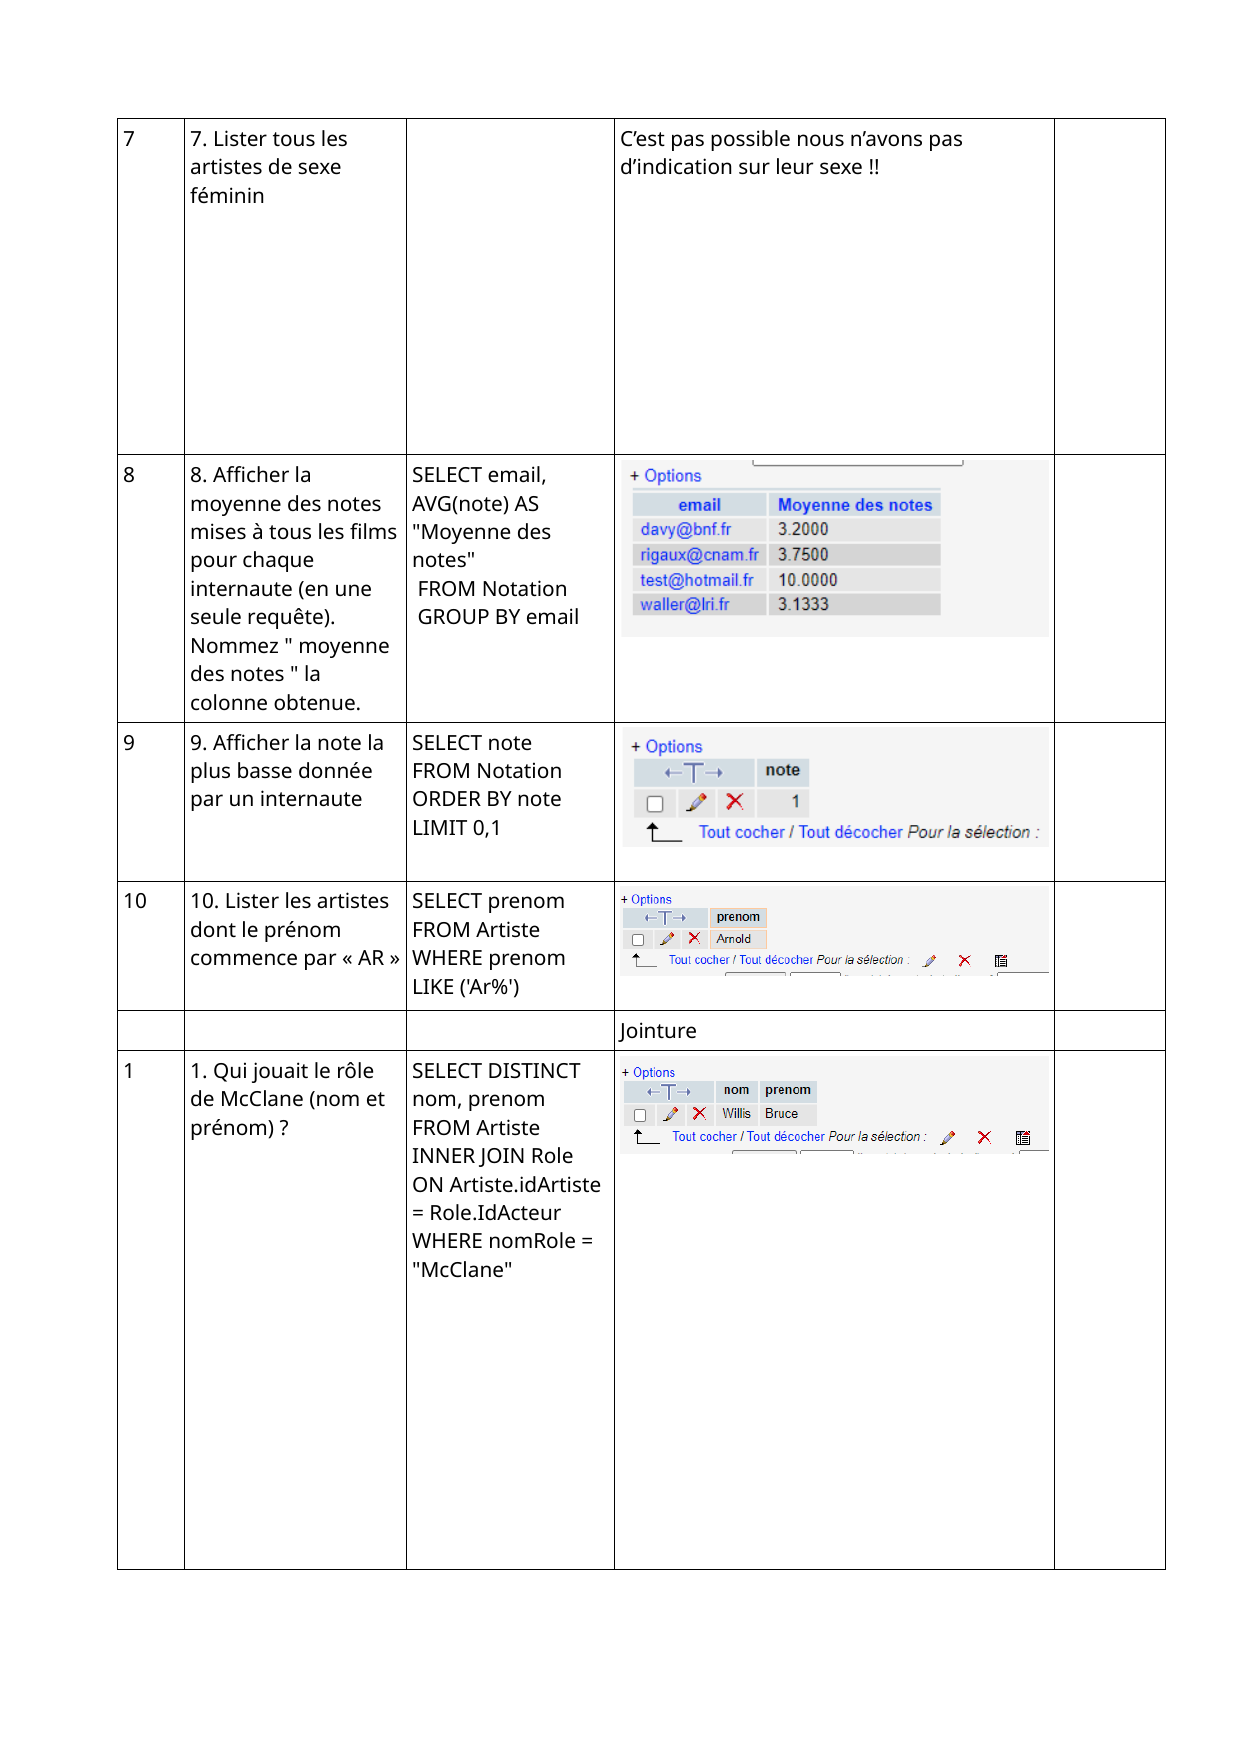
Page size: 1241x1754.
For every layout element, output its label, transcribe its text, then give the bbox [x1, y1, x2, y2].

table_cell [407, 119, 614, 454]
table_cell SELECT email, AVG(note) AS "Moyenne des notes" FROM Notation GROUP BY email [407, 455, 614, 722]
table_cell 9 [118, 723, 184, 881]
table_cell [615, 455, 1054, 722]
table_cell [118, 1011, 184, 1050]
table_cell [1055, 455, 1165, 722]
table_cell [1055, 1051, 1165, 1569]
table_cell 7. Lister tous les artistes de sexe féminin [185, 119, 406, 454]
picture [620, 727, 1049, 847]
table_cell 8 [118, 455, 184, 722]
table_cell SELECT prenom FROM Artiste WHERE prenom LIKE ('Ar%') [407, 882, 614, 1010]
table_cell C’est pas possible nous n’avons pas d’indication sur leur sexe !! [615, 119, 1054, 454]
table_cell 8. Afficher la moyenne des notes mises à tous les films pour chaque internaute (en une seule requête). Nommez " moyenne des notes " la colonne obtenue. [185, 455, 406, 722]
table_cell [615, 723, 1054, 881]
picture [620, 1056, 1049, 1154]
table_cell [1055, 882, 1165, 1010]
table_cell SELECT note FROM Notation ORDER BY note LIMIT 0,1 [407, 723, 614, 881]
table_cell 1 [118, 1051, 184, 1569]
table_cell 10. Lister les artistes dont le prénom commence par « AR » [185, 882, 406, 1010]
picture [620, 460, 1049, 637]
picture [620, 886, 1049, 976]
table_cell 1. Qui jouait le rôle de McClane (nom et prénom) ? [185, 1051, 406, 1569]
table_cell 9. Afficher la note la plus basse donnée par un internaute [185, 723, 406, 881]
table_cell Jointure [615, 1011, 1054, 1050]
table_cell [615, 1051, 1054, 1569]
table_cell [407, 1011, 614, 1050]
table_cell [1055, 1011, 1165, 1050]
table_cell [615, 882, 1054, 1010]
table_cell SELECT DISTINCT nom, prenom FROM Artiste INNER JOIN Role ON Artiste.idArtiste = Role.IdActeur WHERE nomRole = "McClane" [407, 1051, 614, 1569]
table_cell [185, 1011, 406, 1050]
table_cell 10 [118, 882, 184, 1010]
table_cell [1055, 723, 1165, 881]
table_cell 7 [118, 119, 184, 454]
table_cell [1055, 119, 1165, 454]
